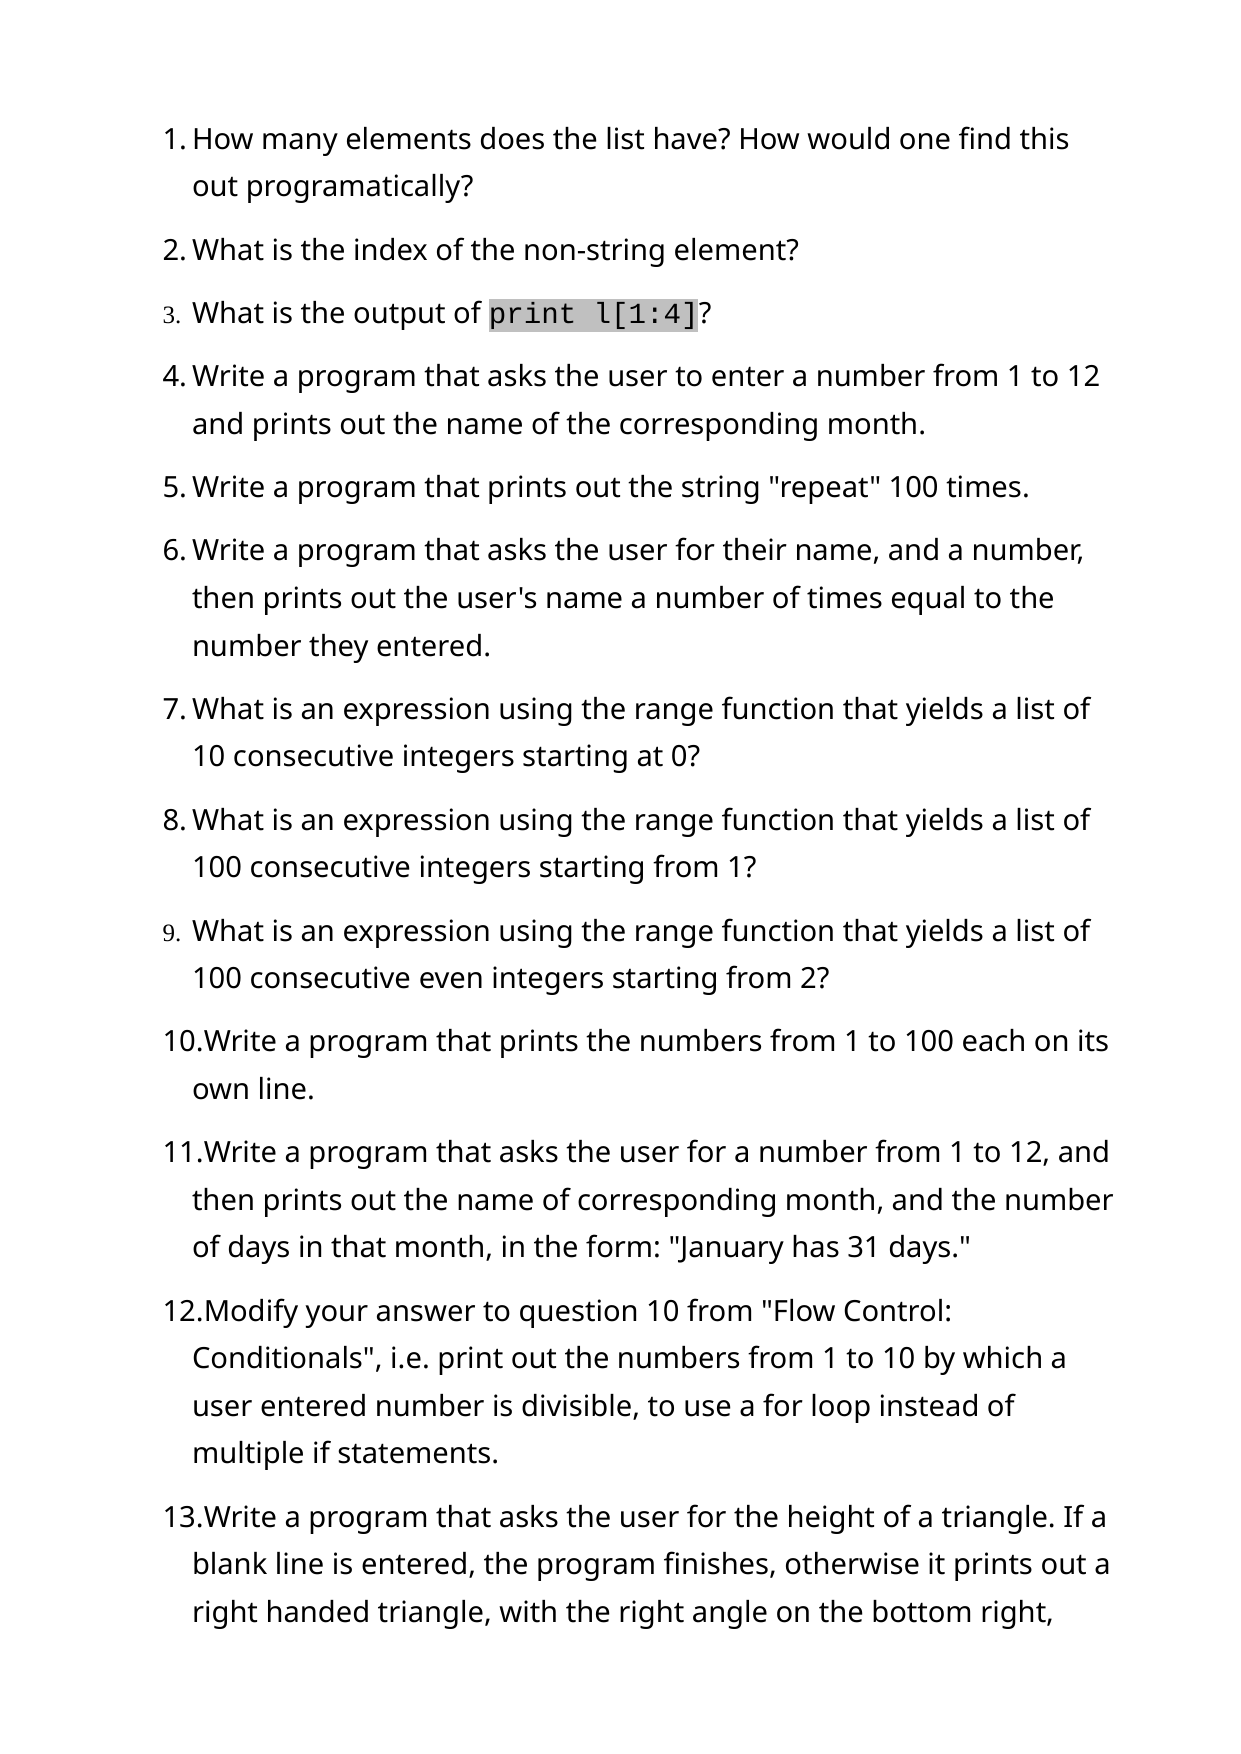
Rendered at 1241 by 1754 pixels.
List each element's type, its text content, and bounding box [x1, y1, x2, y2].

list Modify your answer to question 10 from "Flow Control: Conditionals", i.e. print out the numbers from 1 to 10 by which a user entered number is divisible, to use a for loop instead of multiple if statements. [162, 1290, 1122, 1472]
list Write a program that prints out the string "repeat" 100 times. [162, 466, 1122, 506]
list Write a program that asks the user to enter a number from 1 to 12 and prints out the name of the corresponding month. [162, 356, 1122, 443]
list Write a program that prints the numbers from 1 to 100 each on its own line. [162, 1021, 1122, 1108]
list What is an expression using the range function that yields a list of 10 consecutive integers starting at 0? [162, 688, 1122, 775]
list What is an expression using the range function that yields a list of 100 consecutive integers starting from 1? [162, 799, 1122, 886]
list What is the index of the non-string element? [162, 229, 1122, 269]
list Write a program that asks the user for a number from 1 to 12, and then prints out the name of corresponding month, and the number of days in that month, in the form: "January has 31 days." [162, 1131, 1122, 1266]
list Write a program that asks the user for their name, and a number, then prints out the user's name a number of times equal to the number they entered. [162, 530, 1122, 664]
list What is an expression using the range function that yields a list of 100 consecutive even integers starting from 2? [162, 910, 1122, 997]
list Write a program that asks the user for the height of a triangle. If a blank line is entered, the program finishes, otherwise it prints out a right handed triangle, with the right angle on the bottom right, [162, 1496, 1122, 1631]
list What is the output of print l[1:4]? [162, 292, 1122, 332]
list How many elements does the list have? How would one find this out programatically? [162, 118, 1122, 205]
